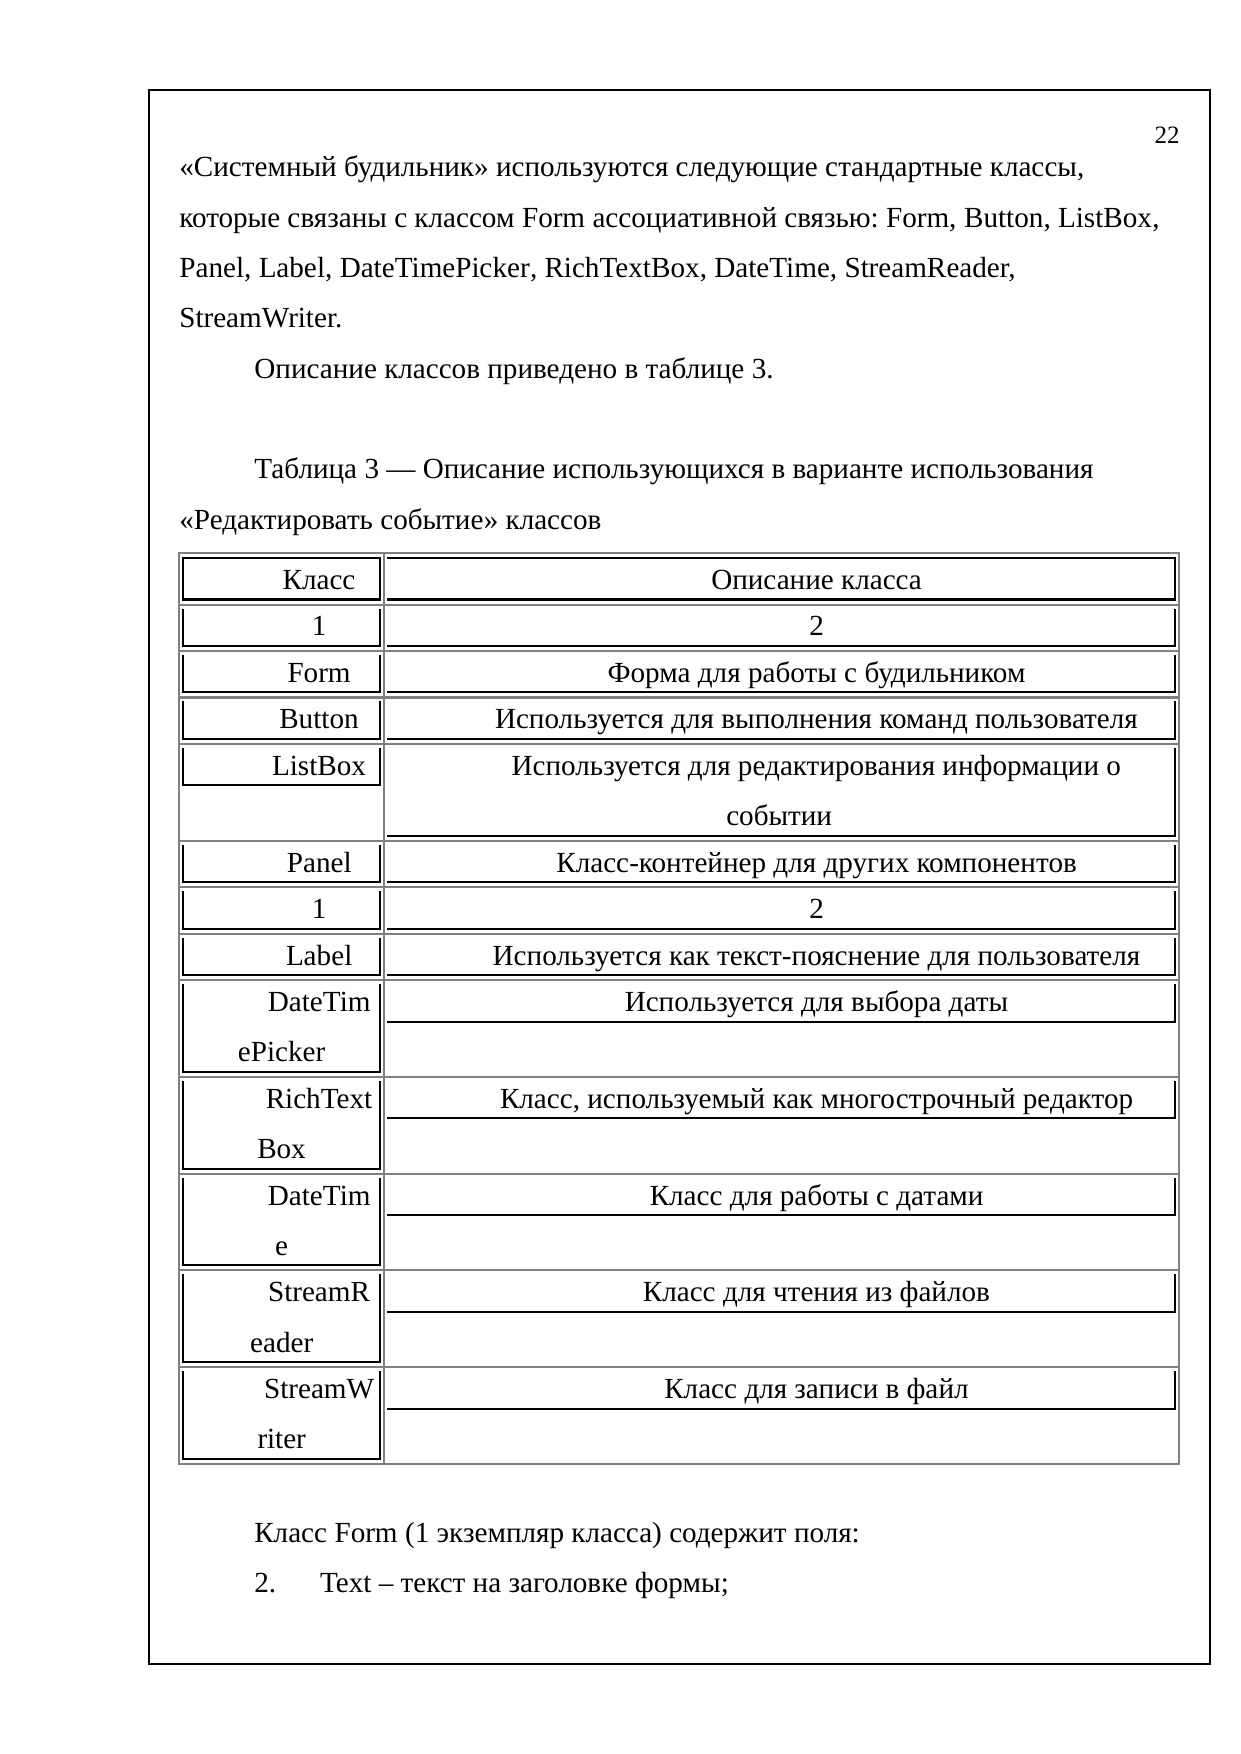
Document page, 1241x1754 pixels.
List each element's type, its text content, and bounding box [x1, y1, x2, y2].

table_cell 2 [385, 888, 1178, 933]
table_cell 1 [180, 606, 383, 650]
text 2. Text – текст на заголовке формы; [179, 1566, 1179, 1599]
table_cell Класс для записи в файл [385, 1368, 1178, 1463]
text Таблица 3 — Описание использующихся в варианте использования «Редактировать событие» классов [179, 451, 1179, 535]
table_cell Используется для выполнения команд пользователя [385, 699, 1178, 743]
table_cell Label [180, 935, 383, 979]
table_cell Класс-контейнер для других компонентов [385, 842, 1178, 886]
table_cell ListBox [180, 745, 383, 840]
table_cell Класс, используемый как многострочный редактор [385, 1078, 1178, 1173]
table_cell StreamReader [180, 1271, 383, 1366]
table_cell Используется для выбора даты [385, 981, 1178, 1076]
table_cell Button [180, 699, 383, 743]
table_cell 1 [180, 888, 383, 933]
table_cell DateTime [180, 1175, 383, 1269]
table_header Описание класса [385, 554, 1178, 603]
table_cell StreamWriter [180, 1368, 383, 1463]
table_cell DateTimePicker [180, 981, 383, 1076]
table_header Класс [180, 554, 383, 603]
table_cell Форма для работы с будильником [385, 652, 1178, 696]
text «Системный будильник» используются следующие стандартные классы, которые связаны с классом Form ассоциативной связью: Form, Button, ListBox, Panel, Label, DateTimePicker, RichTextBox, DateTime, StreamReader, StreamWriter. [179, 149, 1179, 334]
table_cell Используется как текст-пояснение для пользователя [385, 935, 1178, 979]
table_cell 2 [385, 606, 1178, 650]
text Описание классов приведено в таблице 3. [179, 351, 1179, 384]
table_cell Panel [180, 842, 383, 886]
table_cell Класс для чтения из файлов [385, 1271, 1178, 1366]
table_cell Form [180, 652, 383, 696]
table_cell RichTextBox [180, 1078, 383, 1173]
table_cell Используется для редактирования информации о событии [385, 745, 1178, 840]
table_cell Класс для работы с датами [385, 1175, 1178, 1269]
text Класс Form (1 экземпляр класса) содержит поля: [179, 1515, 1179, 1549]
